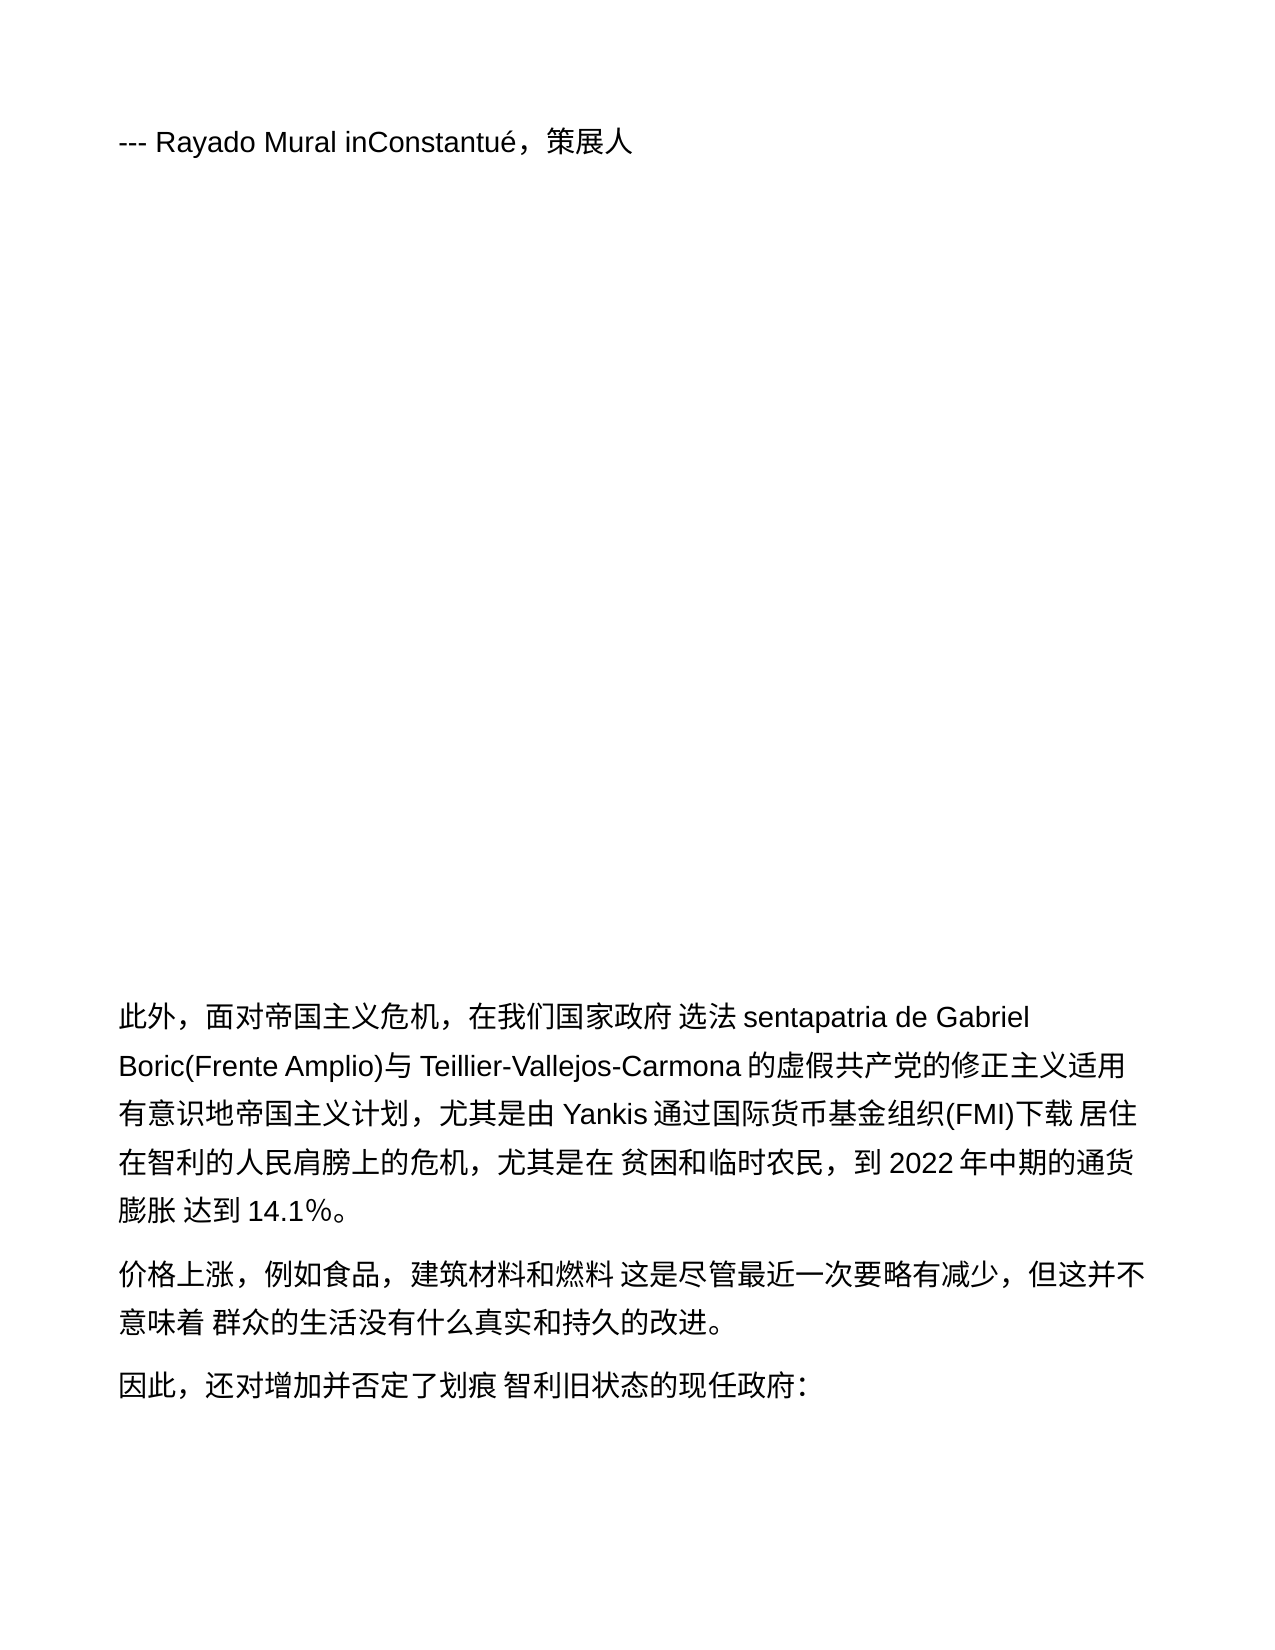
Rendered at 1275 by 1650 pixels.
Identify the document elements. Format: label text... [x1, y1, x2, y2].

text --- Rayado Mural inConstantué，策展人 [118, 118, 1157, 160]
text 此外，面对帝国主义危机，在我们国家政府 选法sentapatria de Gabriel Boric(Frente Amplio)与 Teillier-Vallejos-Carmona的虚假共产党的修正主义适用 有意识地帝国主义计划，尤其是由 Yankis通过国际货币基金组织(FMI)下载 居住在智利的人民肩膀上的危机，尤其是在 贫困和临时农民，到2022年中期的通货膨胀 达到14.1％。 [118, 181, 1157, 1230]
text 因此，还对增加并否定了划痕 智利旧状态的现任政府： [118, 1363, 1157, 1405]
text 价格上涨，例如食品，建筑材料和燃料 这是尽管最近一次要略有减少，但这并不意味着 群众的生活没有什么真实和持久的改进。 [118, 1251, 1157, 1342]
